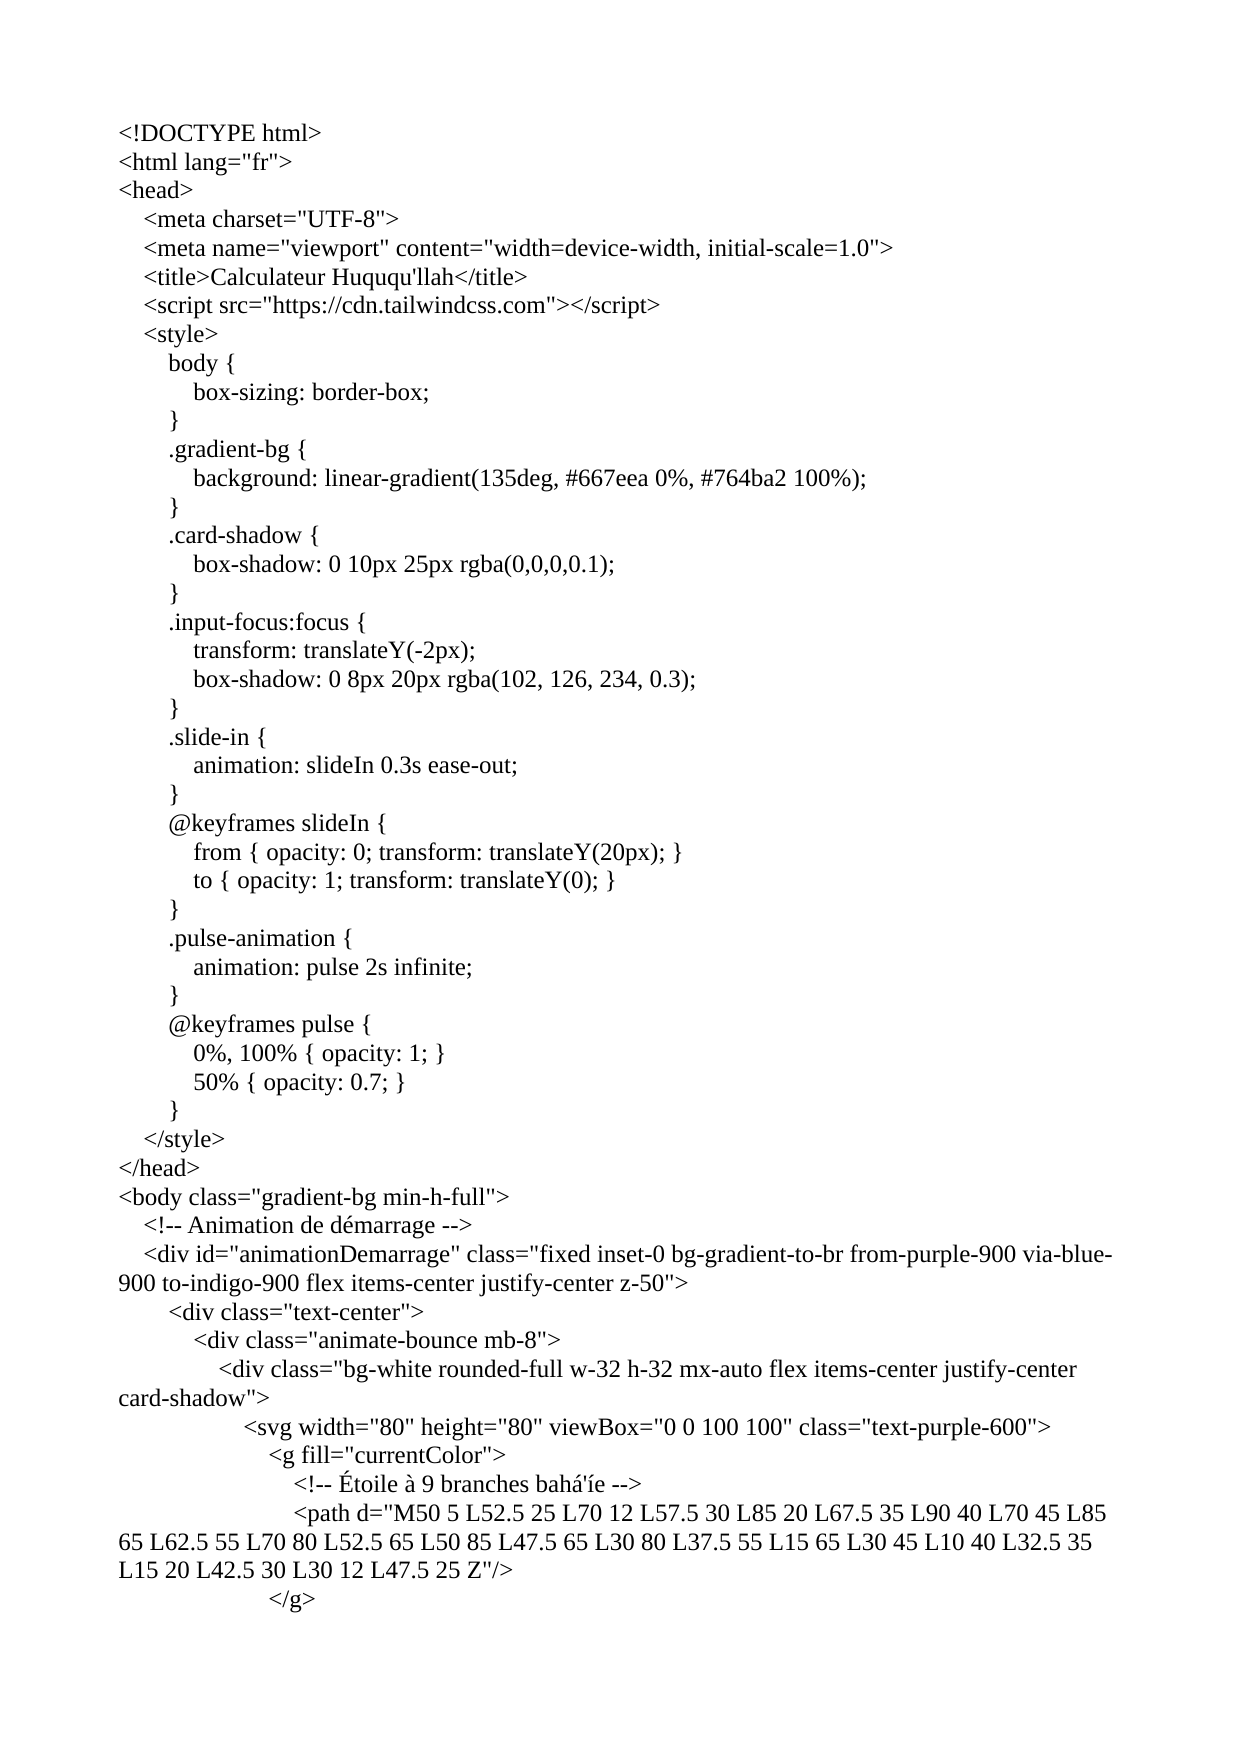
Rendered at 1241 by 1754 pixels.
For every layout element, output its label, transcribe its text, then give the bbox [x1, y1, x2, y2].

text from { opacity: 0; transform: translateY(20px); } [118, 837, 1122, 866]
text box-sizing: border-box; [118, 377, 1122, 406]
text <meta name="viewport" content="width=device-width, initial-scale=1.0"> [118, 233, 1122, 262]
text </style> [118, 1124, 1122, 1153]
text <div class="text-center"> [118, 1297, 1122, 1326]
text <meta charset="UTF-8"> [118, 204, 1122, 233]
text 50% { opacity: 0.7; } [118, 1067, 1122, 1096]
text <head> [118, 176, 1122, 204]
text } [118, 1096, 1122, 1124]
text background: linear-gradient(135deg, #667eea 0%, #764ba2 100%); [118, 463, 1122, 492]
text @keyframes pulse { [118, 1009, 1122, 1038]
text } [118, 406, 1122, 434]
text <div id="animationDemarrage" class="fixed inset-0 bg-gradient-to-br from-purple-900 via-blue-900 to-indigo-900 flex items-center justify-center z-50"> [118, 1239, 1122, 1297]
text <style> [118, 319, 1122, 348]
text } [118, 779, 1122, 808]
text <g fill="currentColor"> [118, 1441, 1122, 1469]
text .input-focus:focus { [118, 607, 1122, 636]
text animation: slideIn 0.3s ease-out; [118, 751, 1122, 779]
text <path d="M50 5 L52.5 25 L70 12 L57.5 30 L85 20 L67.5 35 L90 40 L70 45 L85 65 L62.5 55 L70 80 L52.5 65 L50 85 L47.5 65 L30 80 L37.5 55 L15 65 L30 45 L10 40 L32.5 35 L15 20 L42.5 30 L30 12 L47.5 25 Z"/> [118, 1498, 1122, 1584]
text .pulse-animation { [118, 923, 1122, 952]
text <div class="animate-bounce mb-8"> [118, 1326, 1122, 1354]
text <script src="https://cdn.tailwindcss.com"></script> [118, 291, 1122, 319]
text } [118, 492, 1122, 521]
text </g> [118, 1584, 1122, 1613]
text transform: translateY(-2px); [118, 636, 1122, 664]
text .slide-in { [118, 722, 1122, 751]
text box-shadow: 0 8px 20px rgba(102, 126, 234, 0.3); [118, 664, 1122, 693]
text .card-shadow { [118, 521, 1122, 549]
text </head> [118, 1153, 1122, 1182]
text <div class="bg-white rounded-full w-32 h-32 mx-auto flex items-center justify-center card-shadow"> [118, 1354, 1122, 1412]
text } [118, 981, 1122, 1009]
text box-shadow: 0 10px 25px rgba(0,0,0,0.1); [118, 549, 1122, 578]
text } [118, 693, 1122, 722]
text <html lang="fr"> [118, 147, 1122, 176]
text } [118, 894, 1122, 923]
text body { [118, 348, 1122, 377]
text .gradient-bg { [118, 434, 1122, 463]
text 0%, 100% { opacity: 1; } [118, 1038, 1122, 1067]
text <body class="gradient-bg min-h-full"> [118, 1182, 1122, 1211]
text animation: pulse 2s infinite; [118, 952, 1122, 981]
text <!-- Étoile à 9 branches bahá'íe --> [118, 1469, 1122, 1498]
text to { opacity: 1; transform: translateY(0); } [118, 866, 1122, 894]
text <svg width="80" height="80" viewBox="0 0 100 100" class="text-purple-600"> [118, 1412, 1122, 1441]
text <title>Calculateur Huququ'llah</title> [118, 262, 1122, 291]
text } [118, 578, 1122, 607]
text <!DOCTYPE html> [118, 118, 1122, 147]
text <!-- Animation de démarrage --> [118, 1211, 1122, 1239]
text @keyframes slideIn { [118, 808, 1122, 837]
